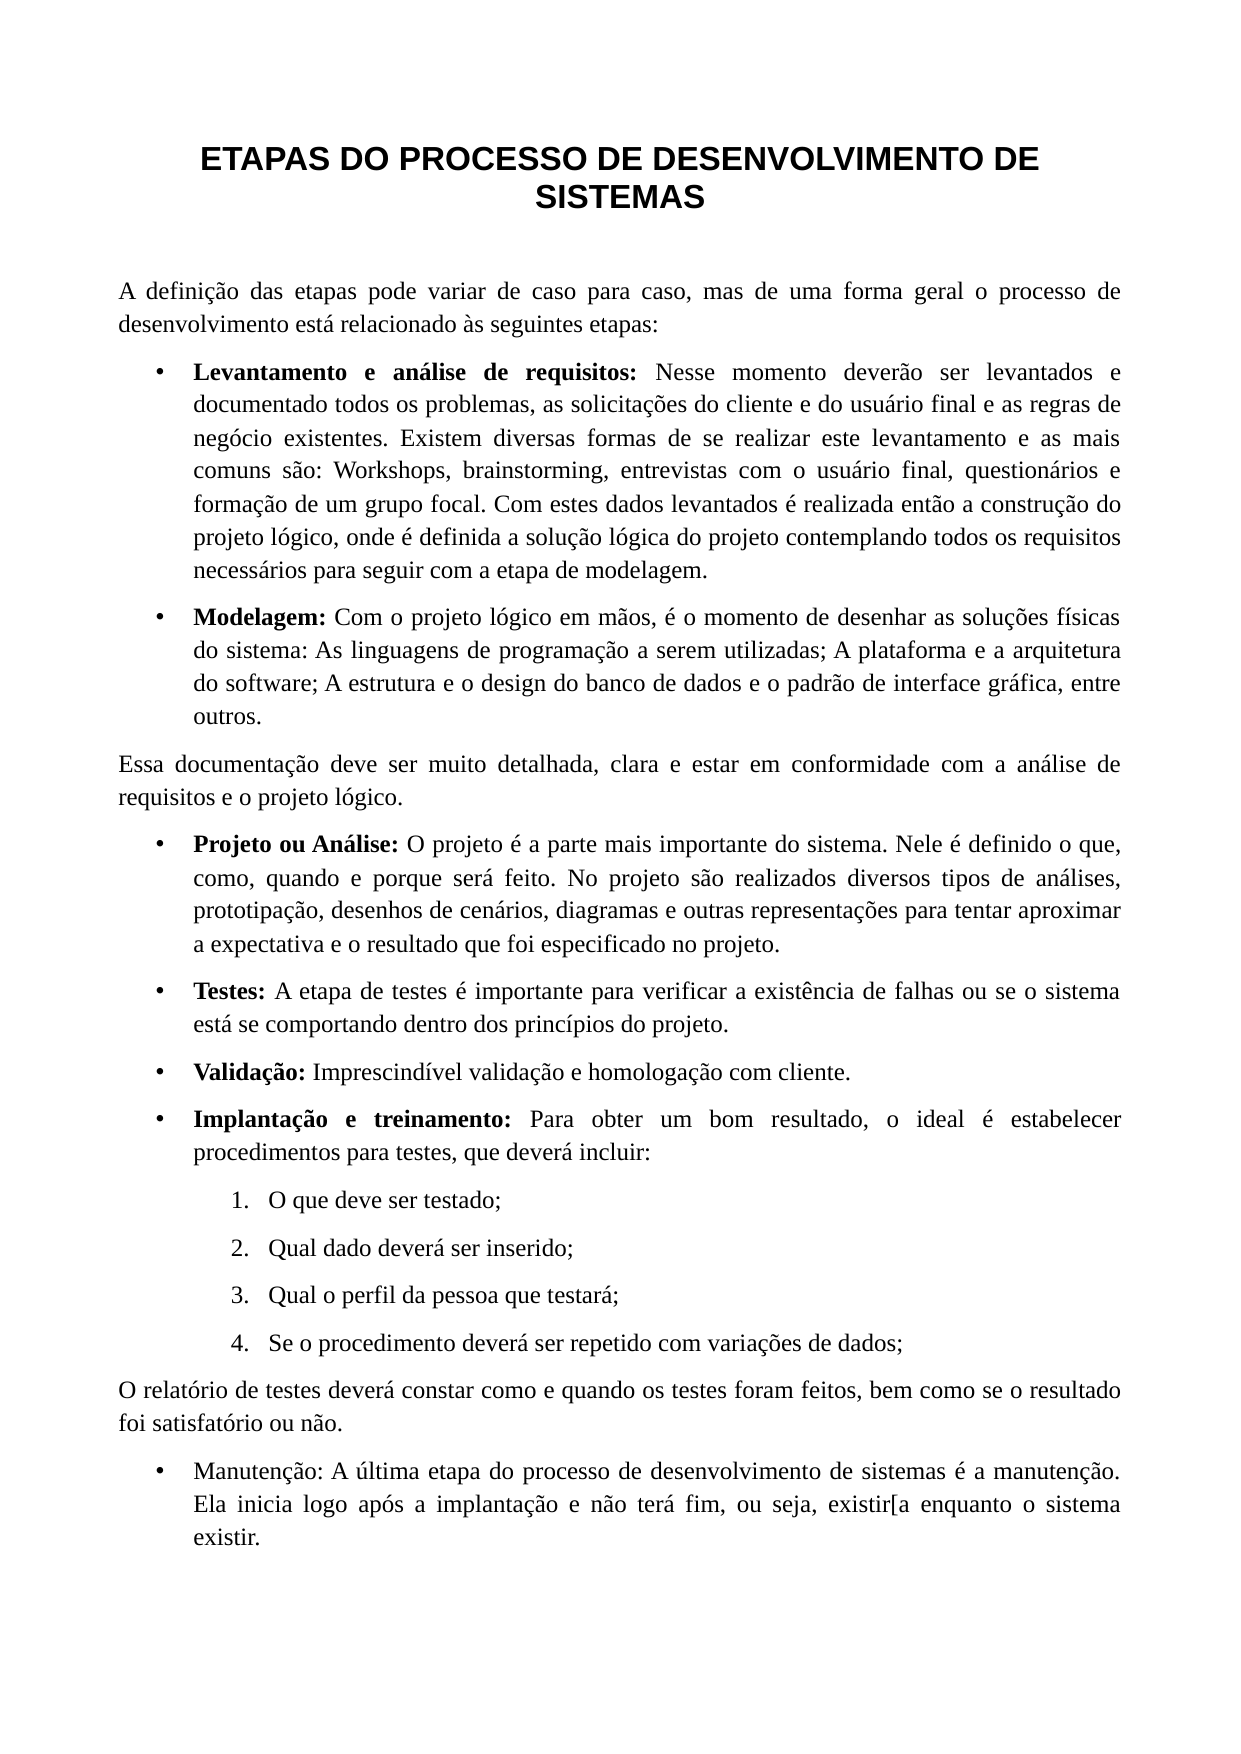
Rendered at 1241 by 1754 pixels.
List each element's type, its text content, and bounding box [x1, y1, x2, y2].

list Qual dado deverá ser inserido; [231, 1233, 1122, 1261]
list Validação: Imprescindível validação e homologação com cliente. [156, 1057, 1122, 1086]
list Modelagem: Com o projeto lógico em mãos, é o momento de desenhar as soluções físicas do sistema: As linguagens de programação a serem utilizadas; A plataforma e a arquitetura do software; A estrutura e o design do banco de dados e o padrão de interface gráfica, entre outros. [156, 602, 1122, 730]
list Qual o perfil da pessoa que testará; [231, 1280, 1122, 1309]
list Se o procedimento deverá ser repetido com variações de dados; [231, 1328, 1122, 1357]
list O que deve ser testado; [231, 1185, 1122, 1214]
list Testes: A etapa de testes é importante para verificar a existência de falhas ou se o sistema está se comportando dentro dos princípios do projeto. [156, 976, 1122, 1038]
subtitle ETAPAS DO PROCESSO DE DESENVOLVIMENTO DE SISTEMAS [118, 139, 1122, 216]
text A definição das etapas pode variar de caso para caso, mas de uma forma geral o processo de desenvolvimento está relacionado às seguintes etapas: [118, 276, 1122, 338]
list Levantamento e análise de requisitos: Nesse momento deverão ser levantados e documentado todos os problemas, as solicitações do cliente e do usuário final e as regras de negócio existentes. Existem diversas formas de se realizar este levantamento e as mais comuns são: Workshops, brainstorming, entrevistas com o usuário final, questionários e formação de um grupo focal. Com estes dados levantados é realizada então a construção do projeto lógico, onde é definida a solução lógica do projeto contemplando todos os requisitos necessários para seguir com a etapa de modelagem. [156, 357, 1122, 583]
text Essa documentação deve ser muito detalhada, clara e estar em conformidade com a análise de requisitos e o projeto lógico. [118, 749, 1122, 811]
text O relatório de testes deverá constar como e quando os testes foram feitos, bem como se o resultado foi satisfatório ou não. [118, 1376, 1122, 1437]
list Implantação e treinamento: Para obter um bom resultado, o ideal é estabelecer procedimentos para testes, que deverá incluir: [156, 1104, 1122, 1166]
list Manutenção: A última etapa do processo de desenvolvimento de sistemas é a manutenção. Ela inicia logo após a implantação e não terá fim, ou seja, existir[a enquanto o sistema existir. [156, 1456, 1122, 1551]
list Projeto ou Análise: O projeto é a parte mais importante do sistema. Nele é definido o que, como, quando e porque será feito. No projeto são realizados diversos tipos de análises, prototipação, desenhos de cenários, diagramas e outras representações para tentar aproximar a expectativa e o resultado que foi especificado no projeto. [156, 829, 1122, 957]
